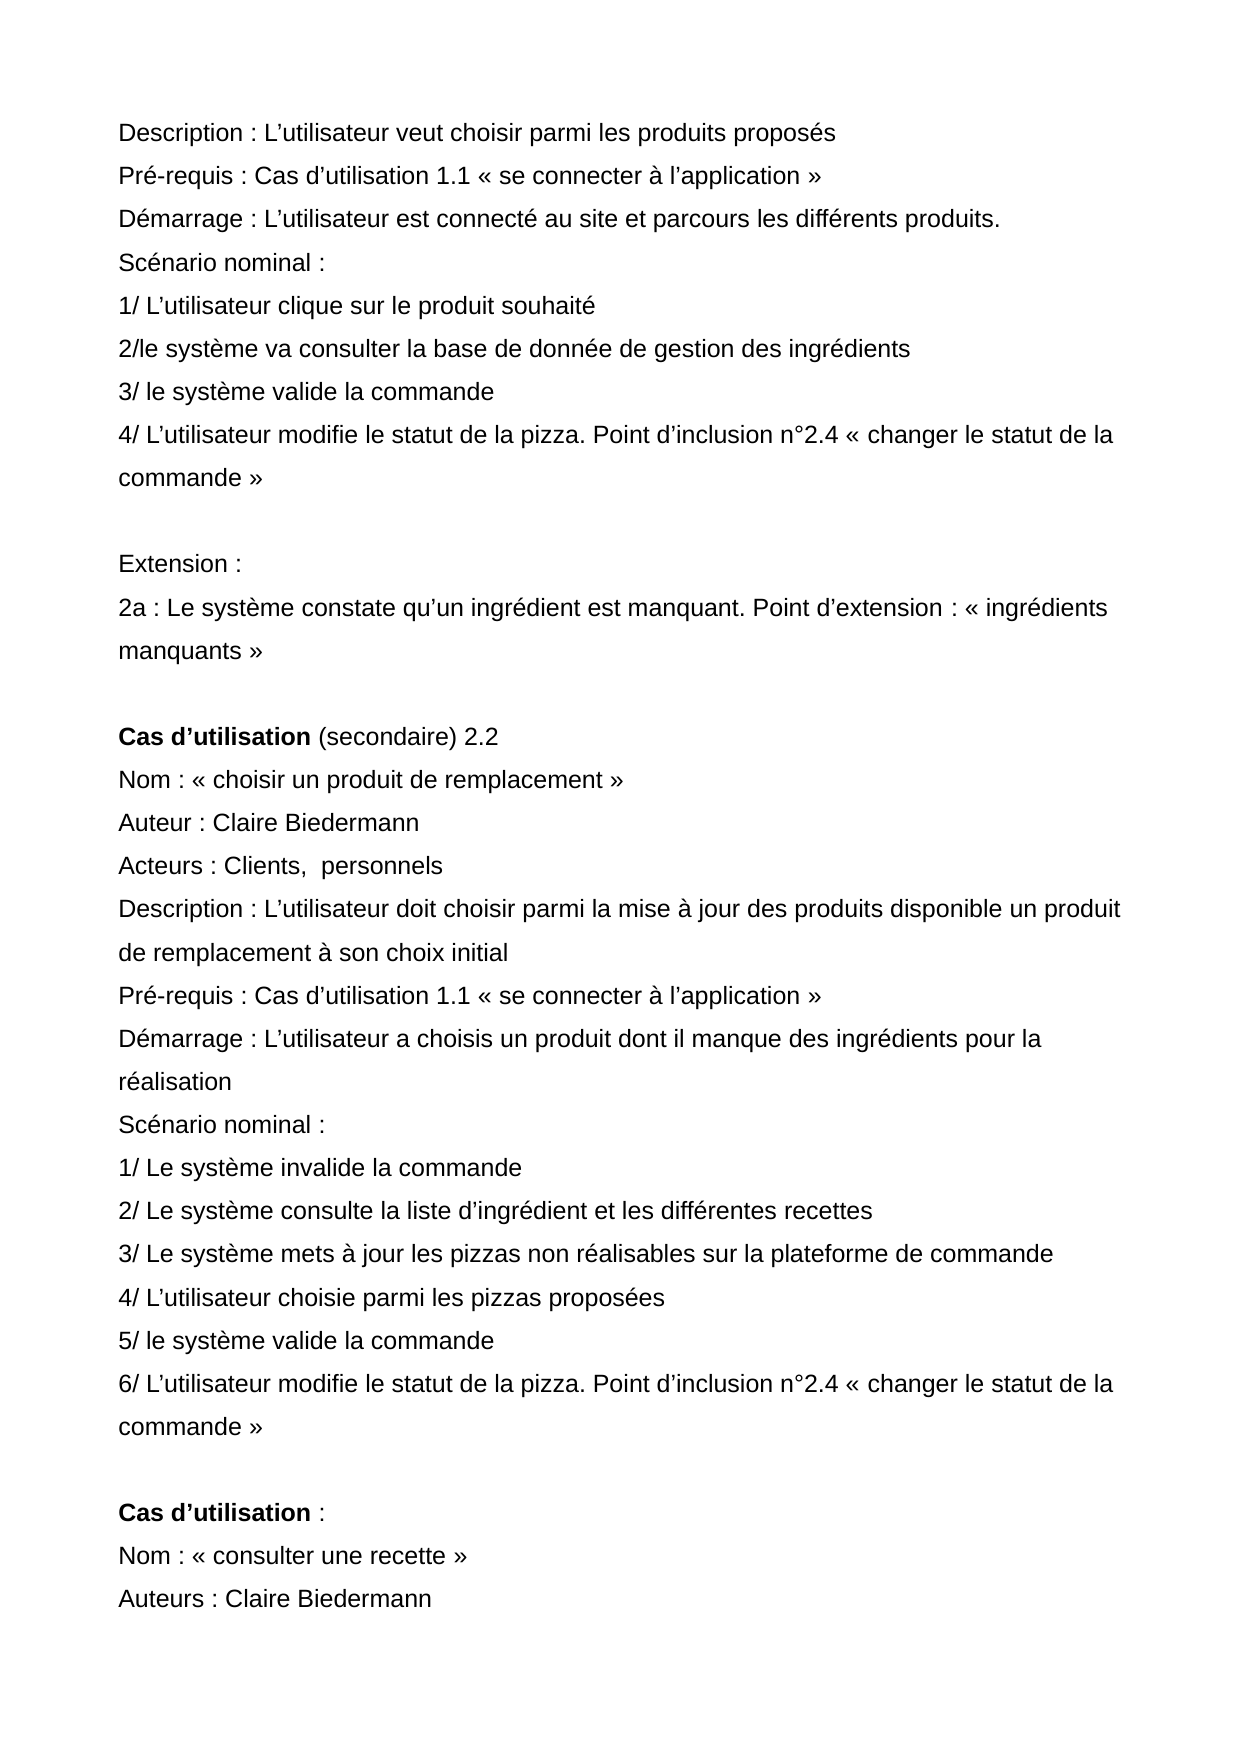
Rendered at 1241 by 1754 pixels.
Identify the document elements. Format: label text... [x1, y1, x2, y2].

text Démarrage : L’utilisateur a choisis un produit dont il manque des ingrédients pour la réalisation [118, 1024, 1122, 1096]
text 1/ Le système invalide la commande [118, 1153, 1122, 1182]
text Nom : « choisir un produit de remplacement » [118, 765, 1122, 794]
text 5/ le système valide la commande [118, 1326, 1122, 1354]
text Cas d’utilisation (secondaire) 2.2 [118, 722, 1122, 751]
text 6/ L’utilisateur modifie le statut de la pizza. Point d’inclusion n°2.4 « changer le statut de la commande » [118, 1369, 1122, 1441]
text 3/ Le système mets à jour les pizzas non réalisables sur la plateforme de commande [118, 1239, 1122, 1268]
text Scénario nominal : [118, 1110, 1122, 1139]
text Cas d’utilisation : [118, 1498, 1122, 1527]
text Scénario nominal : [118, 247, 1122, 276]
text Description : L’utilisateur doit choisir parmi la mise à jour des produits disponible un produit de remplacement à son choix initial [118, 894, 1122, 966]
text 2/ Le système consulte la liste d’ingrédient et les différentes recettes [118, 1196, 1122, 1225]
text 3/ le système valide la commande [118, 377, 1122, 406]
text Auteurs : Claire Biedermann [118, 1584, 1122, 1613]
text Description : L’utilisateur veut choisir parmi les produits proposés [118, 118, 1122, 147]
text 2/le système va consulter la base de donnée de gestion des ingrédients [118, 334, 1122, 362]
text Pré-requis : Cas d’utilisation 1.1 « se connecter à l’application » [118, 981, 1122, 1009]
text 4/ L’utilisateur choisie parmi les pizzas proposées [118, 1282, 1122, 1311]
text Pré-requis : Cas d’utilisation 1.1 « se connecter à l’application » [118, 161, 1122, 190]
text Extension : [118, 549, 1122, 578]
text Démarrage : L’utilisateur est connecté au site et parcours les différents produits. [118, 204, 1122, 233]
text Auteur : Claire Biedermann [118, 808, 1122, 837]
text 4/ L’utilisateur modifie le statut de la pizza. Point d’inclusion n°2.4 « changer le statut de la commande » [118, 420, 1122, 492]
text 2a : Le système constate qu’un ingrédient est manquant. Point d’extension : « ingrédients manquants » [118, 592, 1122, 664]
text 1/ L’utilisateur clique sur le produit souhaité [118, 291, 1122, 319]
text Acteurs : Clients, personnels [118, 851, 1122, 880]
text Nom : « consulter une recette » [118, 1541, 1122, 1570]
